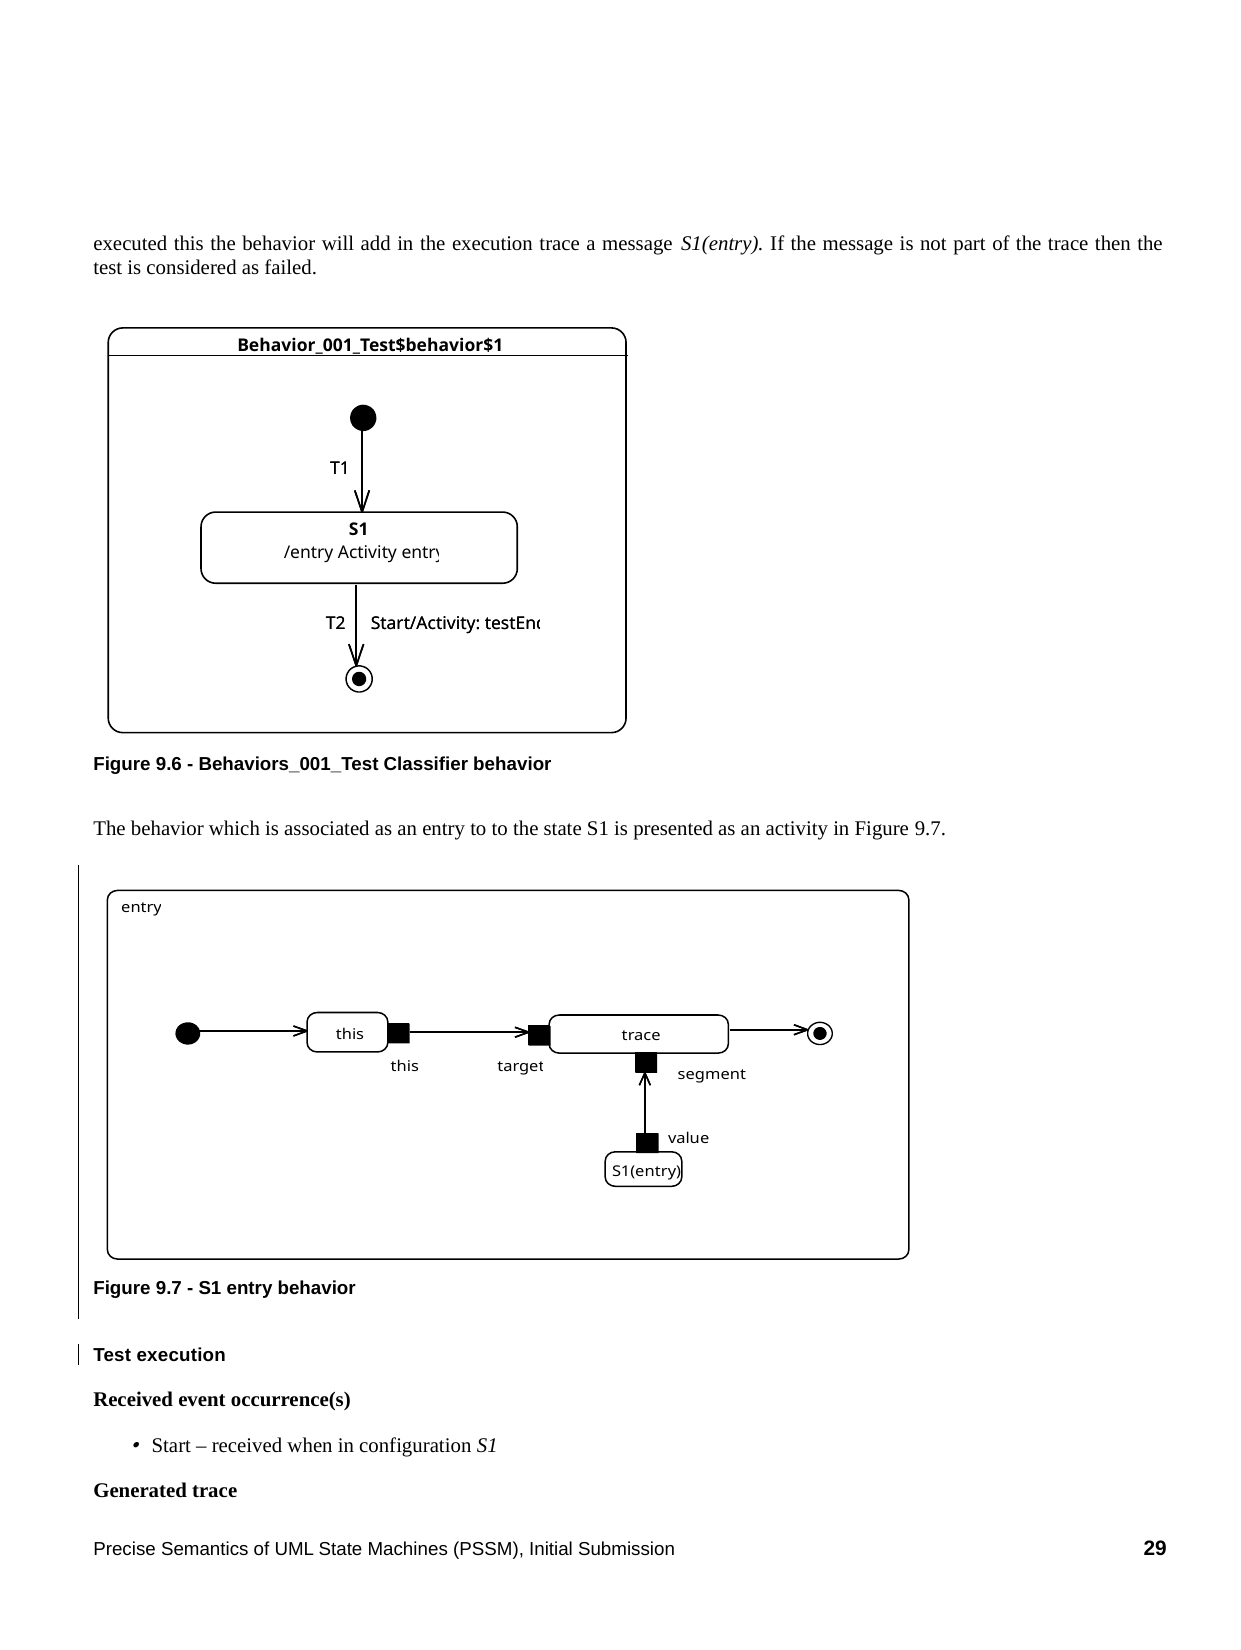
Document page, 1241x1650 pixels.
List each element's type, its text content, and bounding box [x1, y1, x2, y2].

text Figure 9.6 - Behaviors_001_Test Classifier behavior [93, 313, 643, 774]
text Received event occurrence(s) [93, 1386, 1164, 1411]
text The behavior which is associated as an entry to to the state S1 is presented as an activity in Figure 9.7. [93, 816, 1164, 840]
subtitle Test execution [93, 1344, 1164, 1365]
text executed this the behavior will add in the execution trace a message S1(entry). If the message is not part of the trace then the test is considered as failed. [93, 231, 1164, 279]
text Figure 9.7 - S1 entry behavior [93, 877, 924, 1298]
text Generated trace [93, 1478, 1164, 1502]
list Start – received when in configuration S1 [131, 1432, 1164, 1457]
